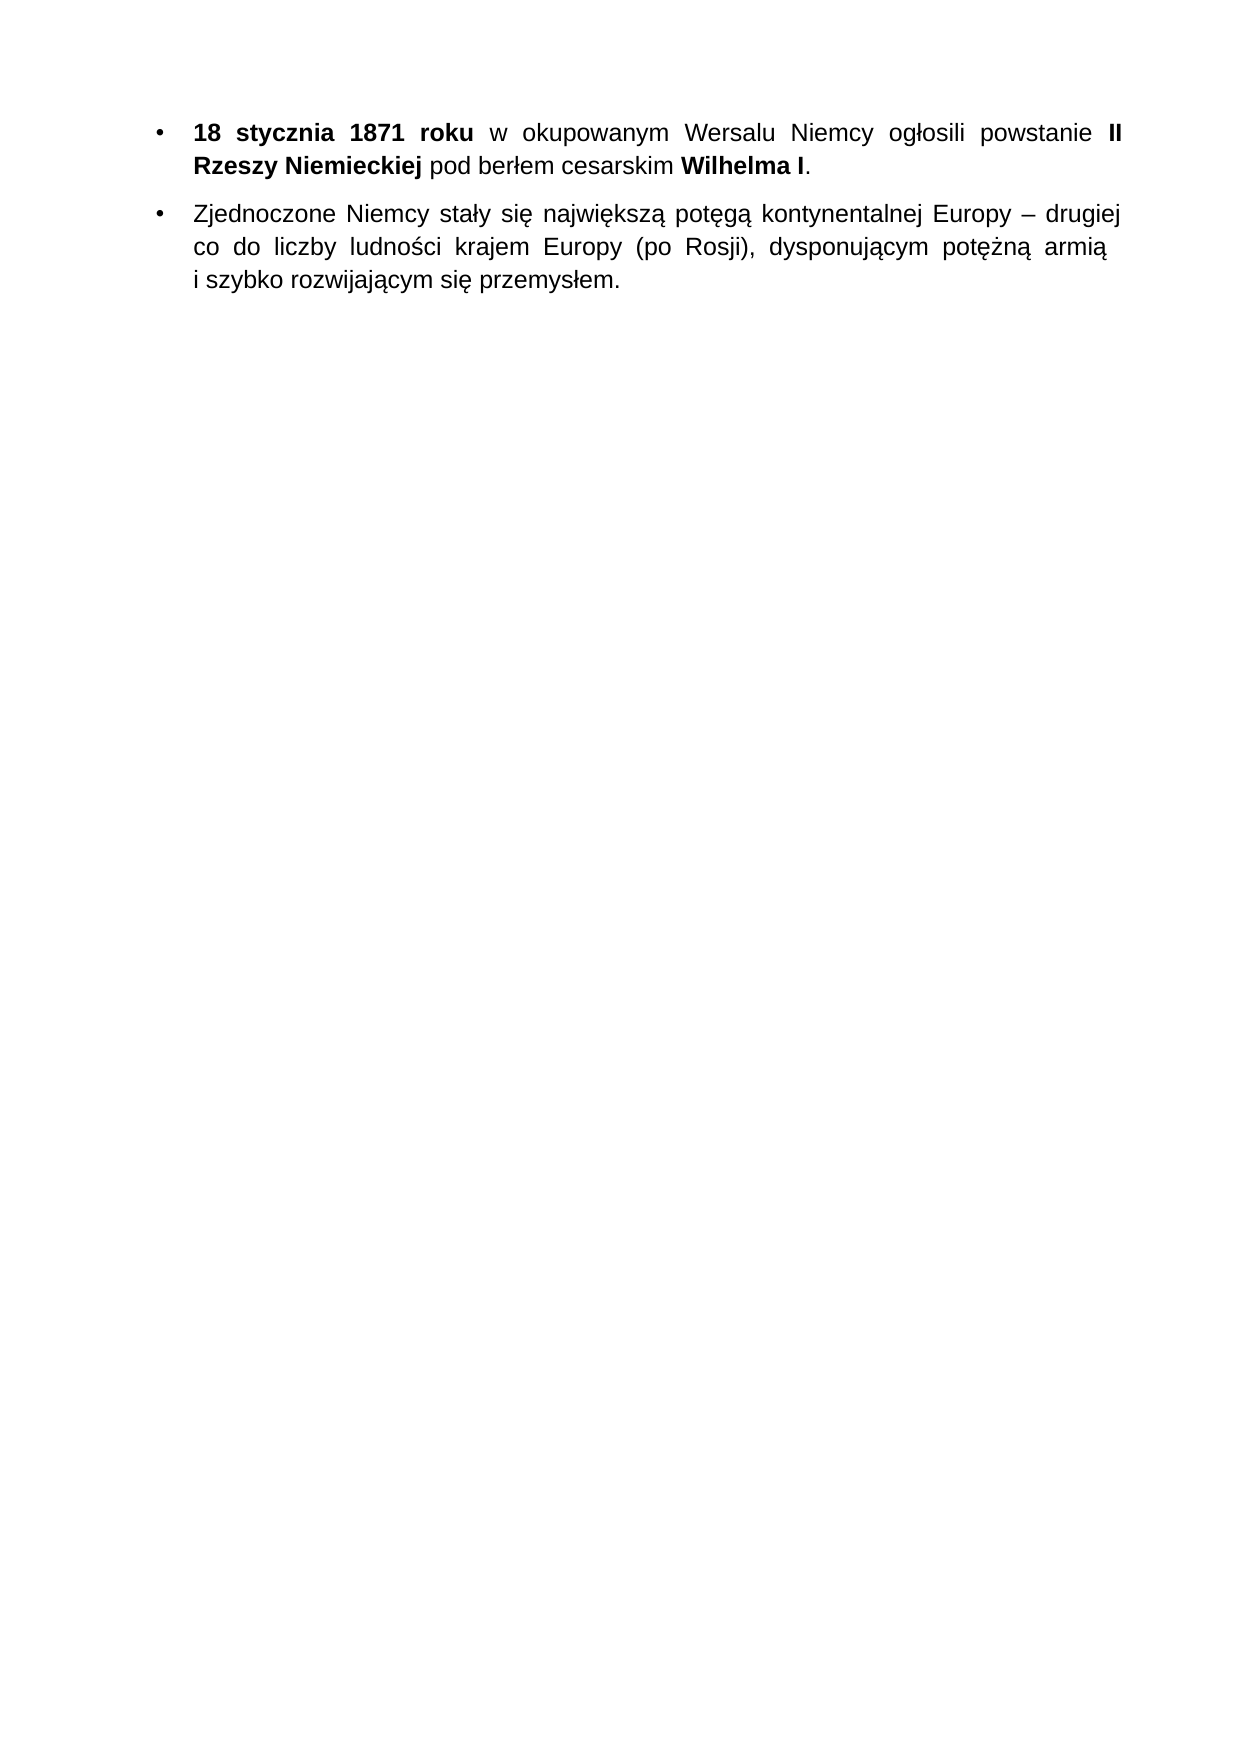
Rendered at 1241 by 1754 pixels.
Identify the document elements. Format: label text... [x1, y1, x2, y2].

list 18 stycznia 1871 roku w okupowanym Wersalu Niemcy ogłosili powstanie II Rzeszy Niemieckiej pod berłem cesarskim Wilhelma I. [156, 118, 1122, 180]
list Zjednoczone Niemcy stały się największą potęgą kontynentalnej Europy – drugiej co do liczby ludności krajem Europy (po Rosji), dysponującym potężną armią i szybko rozwijającym się przemysłem. [156, 199, 1122, 294]
